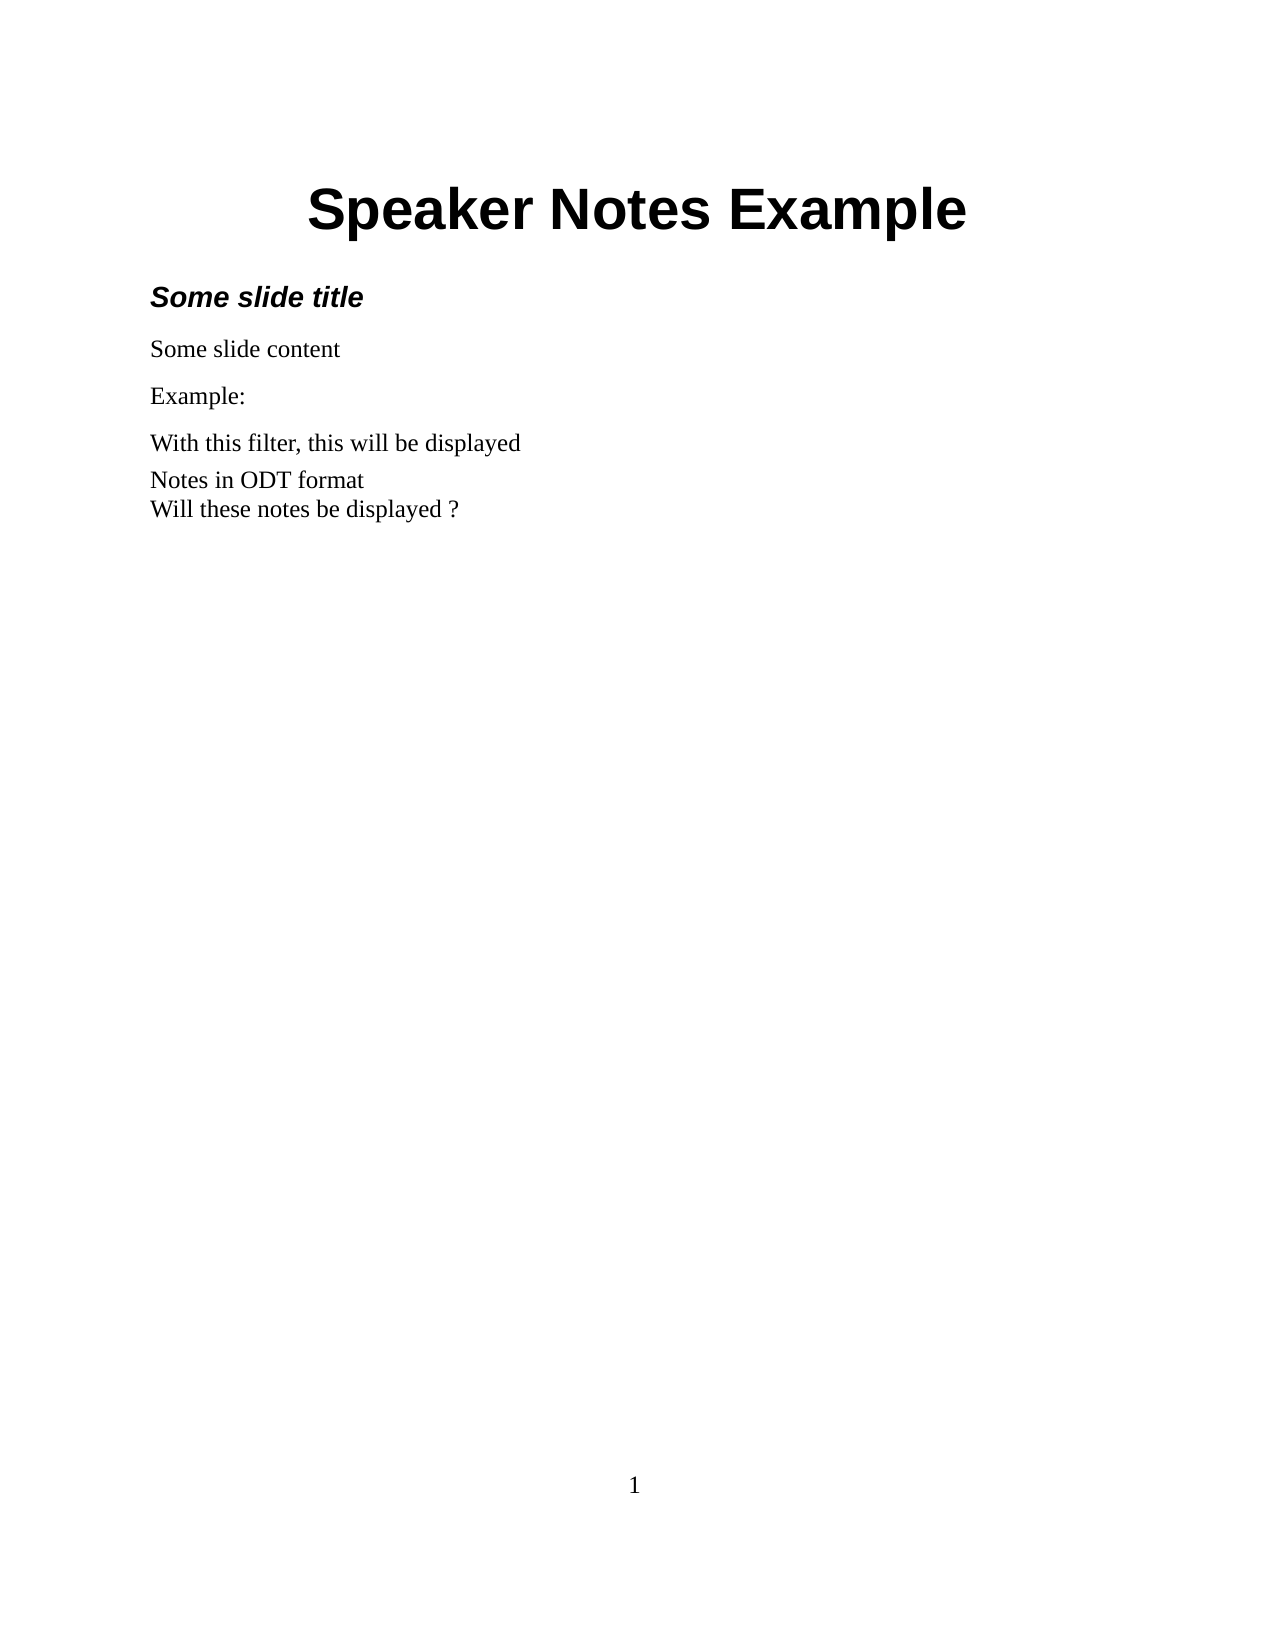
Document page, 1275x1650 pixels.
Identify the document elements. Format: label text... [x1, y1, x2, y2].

text Will these notes be displayed ? [150, 494, 1125, 523]
text With this filter, this will be displayed [150, 428, 1125, 457]
title Speaker Notes Example [150, 175, 1125, 242]
title Notes in ODT format [150, 466, 1125, 494]
text Example: [150, 381, 1125, 410]
text Some slide content [150, 334, 1125, 363]
subtitle Some slide title [150, 279, 1125, 313]
